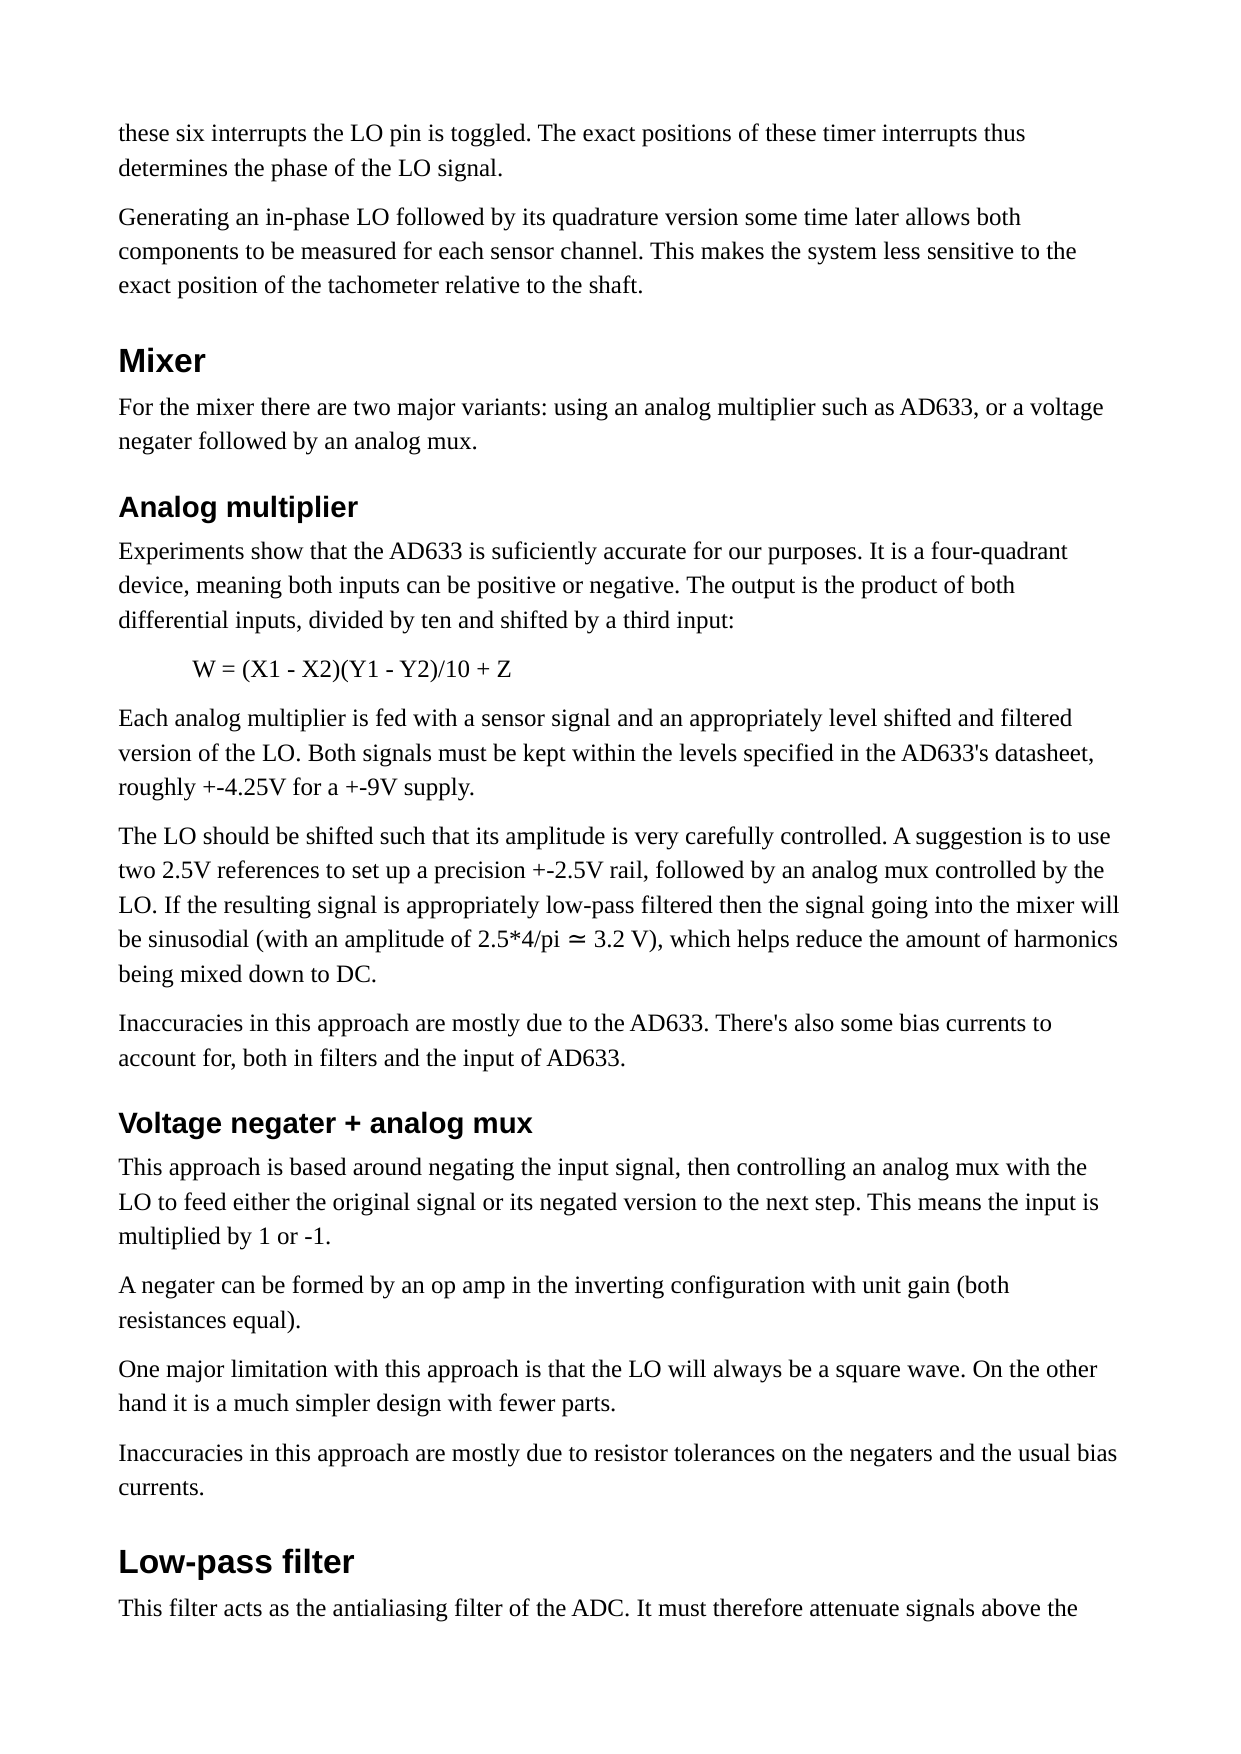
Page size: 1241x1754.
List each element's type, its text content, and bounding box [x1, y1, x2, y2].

subtitle Low-pass filter [118, 1542, 1122, 1581]
text For the mixer there are two major variants: using an analog multiplier such as AD633, or a voltage negater followed by an analog mux. [118, 392, 1122, 455]
subtitle Voltage negater + analog mux [118, 1106, 1122, 1140]
text these six interrupts the LO pin is toggled. The exact positions of these timer interrupts thus determines the phase of the LO signal. [118, 118, 1122, 181]
subtitle Analog multiplier [118, 490, 1122, 523]
text One major limitation with this approach is that the LO will always be a square wave. On the other hand it is a much simpler design with fewer parts. [118, 1354, 1122, 1417]
text W = (X1 - X2)(Y1 - Y2)/10 + Z [118, 654, 1122, 683]
subtitle Mixer [118, 341, 1122, 379]
text Generating an in-phase LO followed by its quadrature version some time later allows both components to be measured for each sensor channel. This makes the system less sensitive to the exact position of the tachometer relative to the shaft. [118, 202, 1122, 299]
text The LO should be shifted such that its amplitude is very carefully controlled. A suggestion is to use two 2.5V references to set up a precision +-2.5V rail, followed by an analog mux controlled by the LO. If the resulting signal is appropriately low-pass filtered then the signal going into the mixer will be sinusodial (with an amplitude of 2.5*4/pi ≃ 3.2 V), which helps reduce the amount of harmonics being mixed down to DC. [118, 821, 1122, 988]
text This approach is based around negating the input signal, then controlling an analog mux with the LO to feed either the original signal or its negated version to the next step. This means the input is multiplied by 1 or -1. [118, 1152, 1122, 1250]
text A negater can be formed by an op amp in the inverting configuration with unit gain (both resistances equal). [118, 1271, 1122, 1334]
text This filter acts as the antialiasing filter of the ADC. It must therefore attenuate signals above the [118, 1593, 1122, 1622]
text Inaccuracies in this approach are mostly due to the AD633. There's also some bias currents to account for, both in filters and the input of AD633. [118, 1008, 1122, 1071]
text Each analog multiplier is fed with a sensor signal and an appropriately level shifted and filtered version of the LO. Both signals must be kept within the levels specified in the AD633's datasheet, roughly +-4.25V for a +-9V supply. [118, 703, 1122, 801]
text Inaccuracies in this approach are mostly due to resistor tolerances on the negaters and the usual bias currents. [118, 1438, 1122, 1501]
text Experiments show that the AD633 is suficiently accurate for our purposes. It is a four-quadrant device, meaning both inputs can be positive or negative. The output is the product of both differential inputs, divided by ten and shifted by a third input: [118, 536, 1122, 634]
